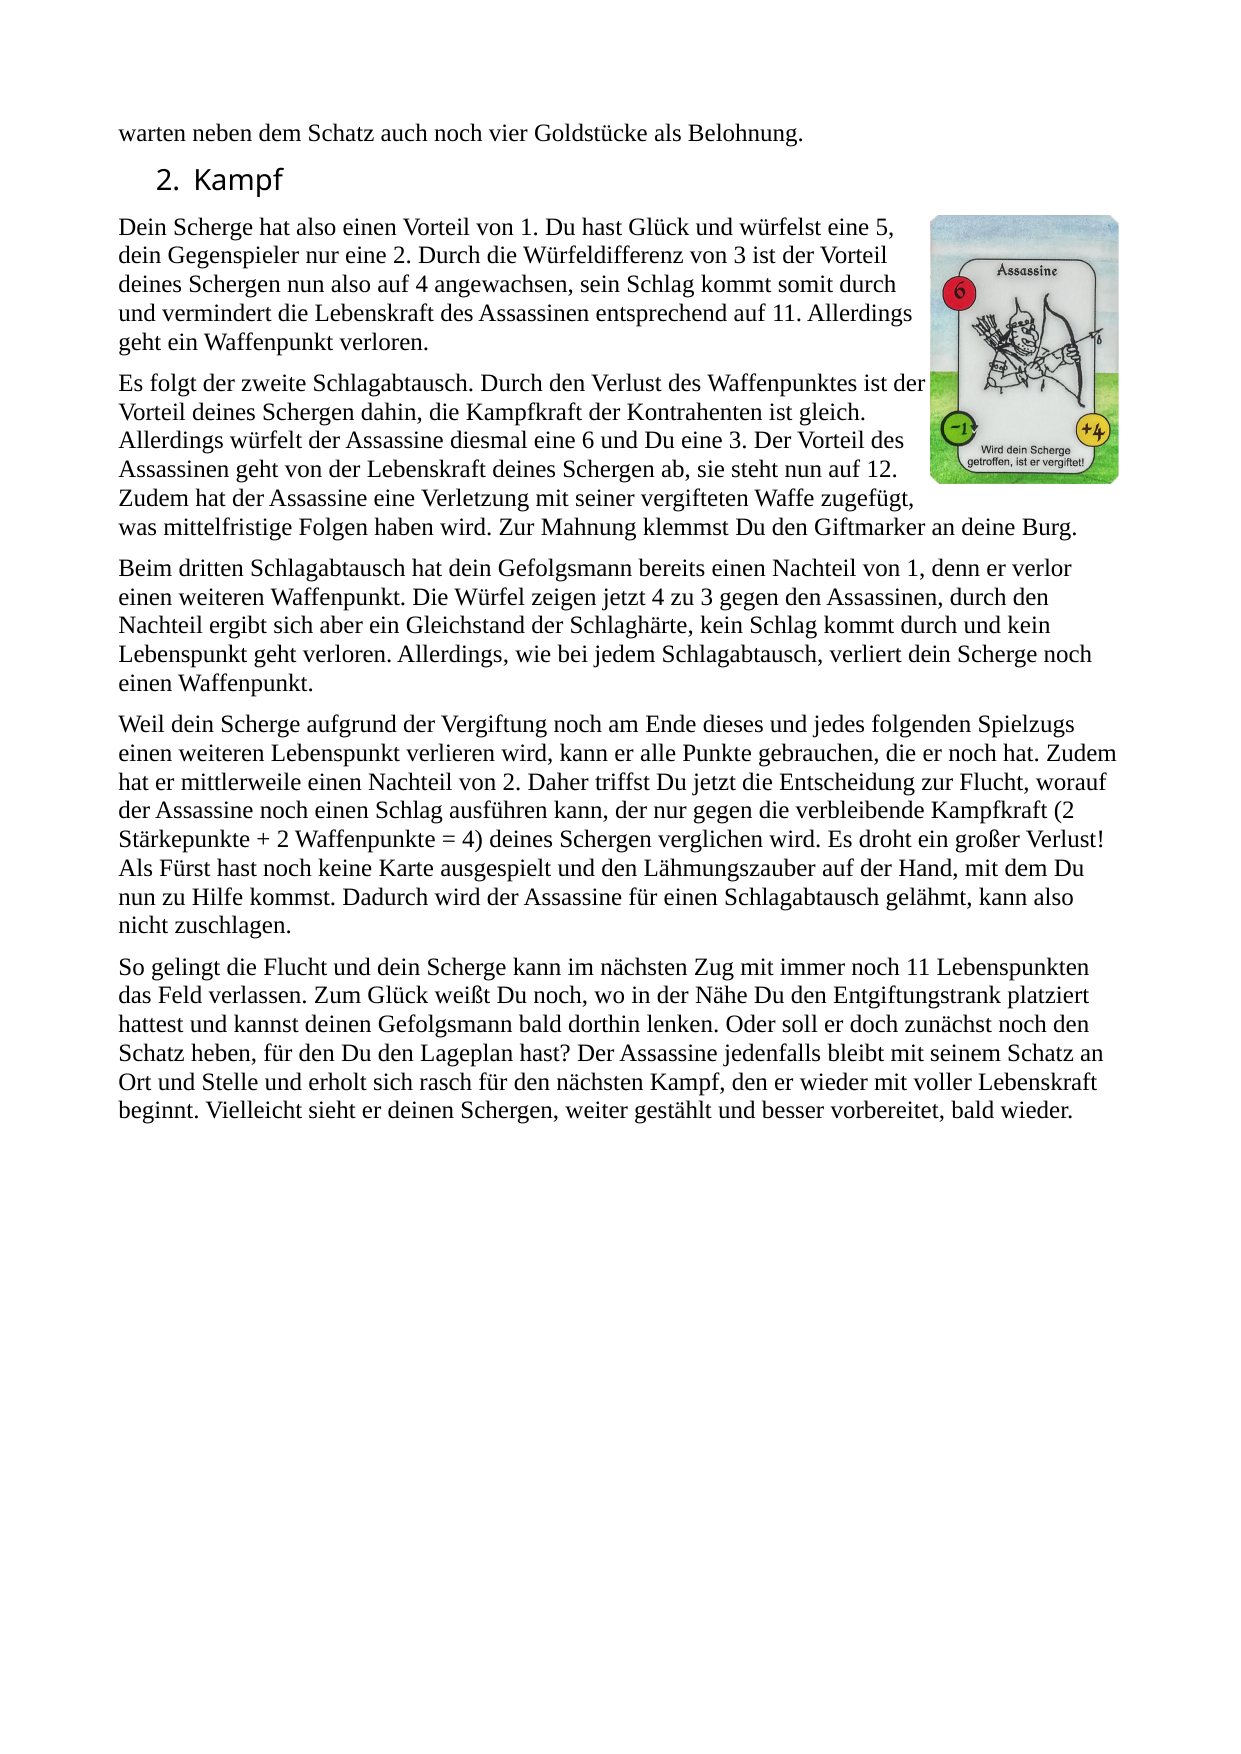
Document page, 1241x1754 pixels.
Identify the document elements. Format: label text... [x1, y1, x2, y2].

text So gelingt die Flucht und dein Scherge kann im nächsten Zug mit immer noch 11 Lebenspunkten das Feld verlassen. Zum Glück weißt Du noch, wo in der Nähe Du den Entgiftungstrank platziert hattest und kannst deinen Gefolgsmann bald dorthin lenken. Oder soll er doch zunächst noch den Schatz heben, für den Du den Lageplan hast? Der Assassine jedenfalls bleibt mit seinem Schatz an Ort und Stelle und erholt sich rasch für den nächsten Kampf, den er wieder mit voller Lebenskraft beginnt. Vielleicht sieht er deinen Schergen, weiter gestählt und besser vorbereitet, bald wieder. [118, 952, 1122, 1124]
text Weil dein Scherge aufgrund der Vergiftung noch am Ende dieses und jedes folgenden Spielzugs einen weiteren Lebenspunkt verlieren wird, kann er alle Punkte gebrauchen, die er noch hat. Zudem hat er mittlerweile einen Nachteil von 2. Daher triffst Du jetzt die Entscheidung zur Flucht, worauf der Assassine noch einen Schlag ausführen kann, der nur gegen die verbleibende Kampfkraft (2 Stärkepunkte + 2 Waffenpunkte = 4) deines Schergen verglichen wird. Es droht ein großer Verlust! Als Fürst hast noch keine Karte ausgespielt und den Lähmungszauber auf der Hand, mit dem Du nun zu Hilfe kommst. Dadurch wird der Assassine für einen Schlagabtausch gelähmt, kann also nicht zuschlagen. [118, 709, 1122, 939]
text Es folgt der zweite Schlagabtausch. Durch den Verlust des Waffenpunktes ist der Vorteil deines Schergen dahin, die Kampfkraft der Kontrahenten ist gleich. Allerdings würfelt der Assassine diesmal eine 6 und Du eine 3. Der Vorteil des Assassinen geht von der Lebenskraft deines Schergen ab, sie steht nun auf 12. Zudem hat der Assassine eine Verletzung mit seiner vergifteten Waffe zugefügt, was mittelfristige Folgen haben wird. Zur Mahnung klemmst Du den Giftmarker an deine Burg. [118, 368, 1122, 540]
text Beim dritten Schlagabtausch hat dein Gefolgsmann bereits einen Nachteil von 1, denn er verlor einen weiteren Waffenpunkt. Die Würfel zeigen jetzt 4 zu 3 gegen den Assassinen, durch den Nachteil ergibt sich aber ein Gleichstand der Schlaghärte, kein Schlag kommt durch und kein Lebenspunkt geht verloren. Allerdings, wie bei jedem Schlagabtausch, verliert dein Scherge noch einen Waffenpunkt. [118, 553, 1122, 697]
text warten neben dem Schatz auch noch vier Goldstücke als Belohnung. [118, 118, 1122, 147]
picture [930, 215, 1119, 484]
text Dein Scherge hat also einen Vorteil von 1. Du hast Glück und würfelst eine 5, dein Gegenspieler nur eine 2. Durch die Würfeldifferenz von 3 ist der Vorteil deines Schergen nun also auf 4 angewachsen, sein Schlag kommt somit durch und vermindert die Lebenskraft des Assassinen entsprechend auf 11. Allerdings geht ein Waffenpunkt verloren. [118, 212, 1122, 355]
list Kampf [156, 159, 1122, 199]
